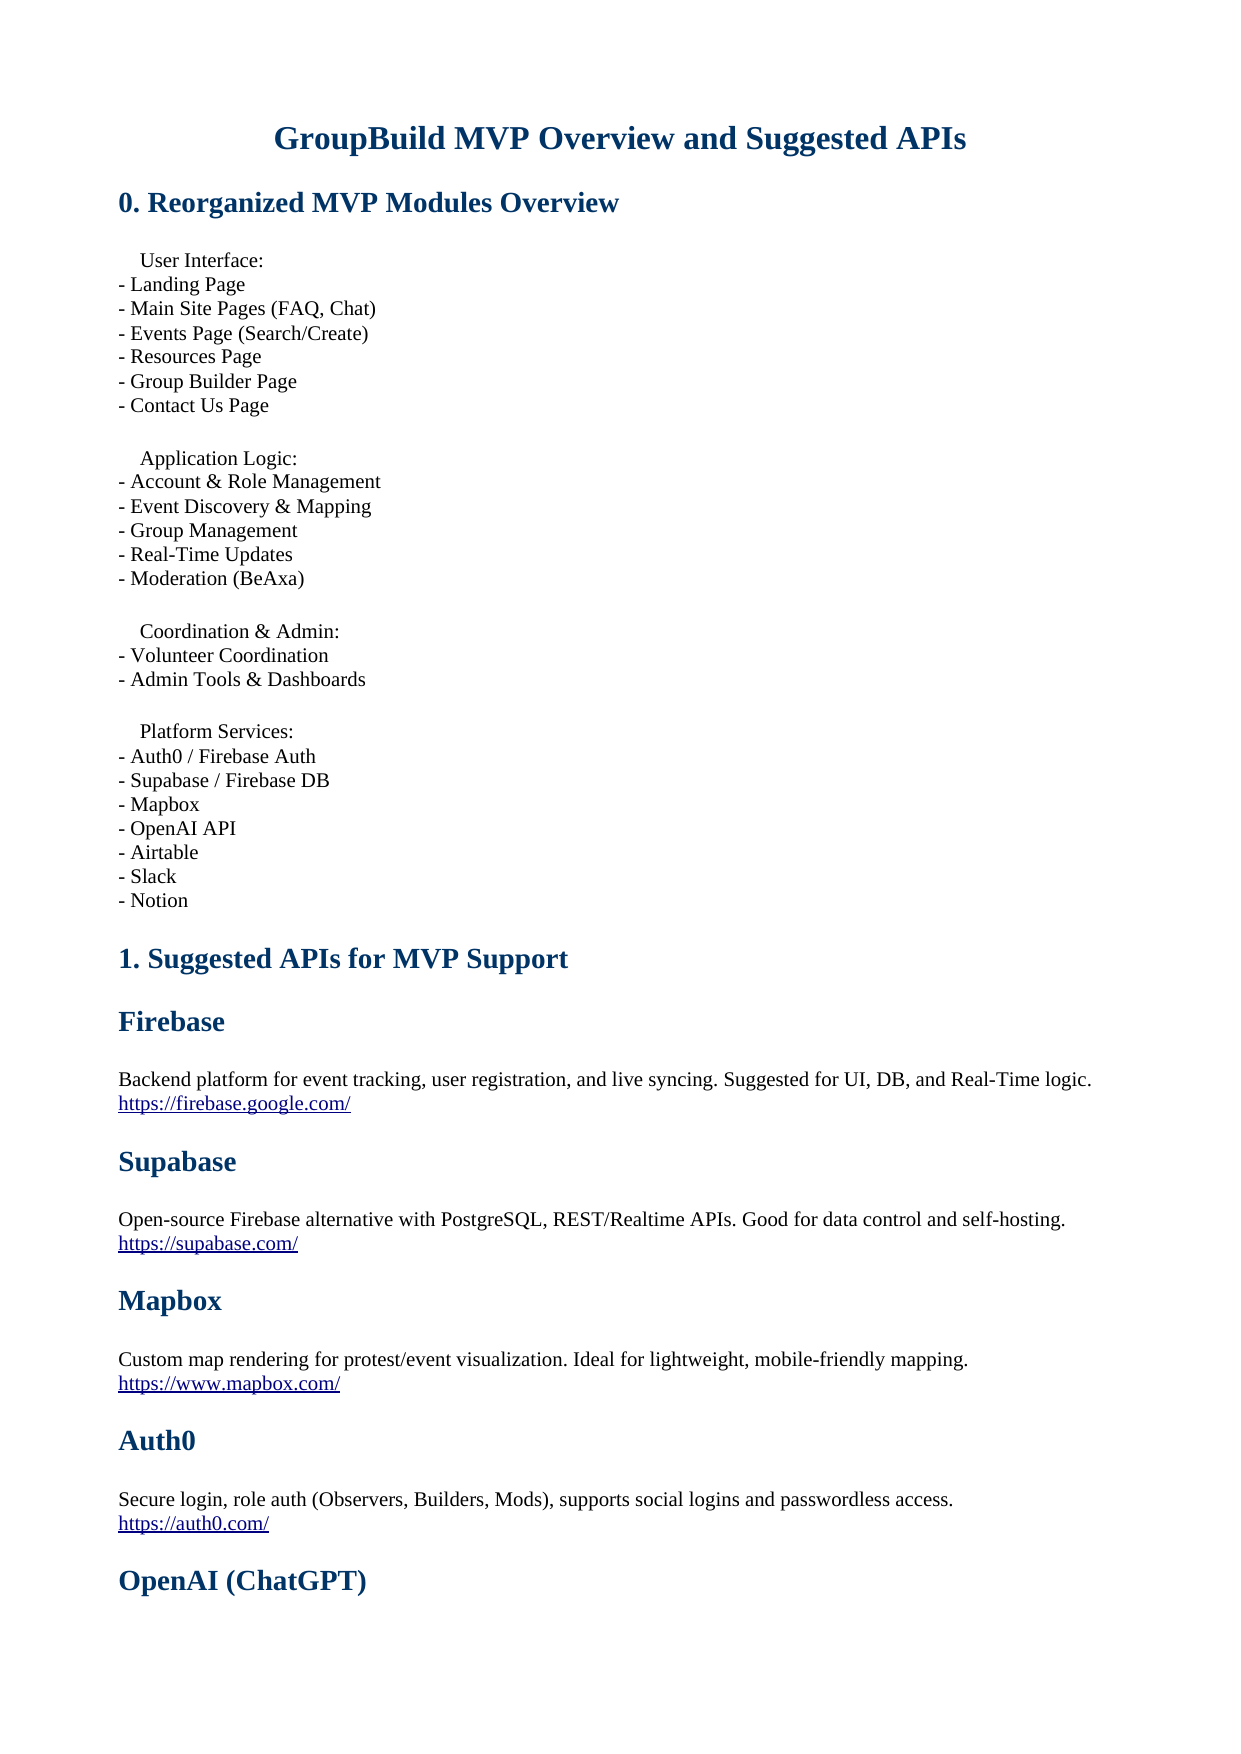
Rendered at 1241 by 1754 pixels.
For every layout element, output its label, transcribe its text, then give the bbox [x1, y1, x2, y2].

text Custom map rendering for protest/event visualization. Ideal for lightweight, mobile-friendly mapping. [118, 1347, 1122, 1371]
text - Supabase / Firebase DB [118, 768, 1122, 792]
text https://www.mapbox.com/ [118, 1371, 1122, 1395]
text 🔹 User Interface: [118, 248, 1122, 272]
subtitle Supabase [118, 1144, 1122, 1177]
subtitle OpenAI (ChatGPT) [118, 1563, 1122, 1597]
text https://supabase.com/ [118, 1231, 1122, 1255]
text 🔹 Platform Services: [118, 719, 1122, 743]
text - Account & Role Management [118, 469, 1122, 493]
text - Real-Time Updates [118, 542, 1122, 566]
text - Moderation (BeAxa) [118, 566, 1122, 590]
text https://auth0.com/ [118, 1511, 1122, 1534]
text 🔹 Coordination & Admin: [118, 618, 1122, 643]
text 🔹 Application Logic: [118, 445, 1122, 469]
subtitle Auth0 [118, 1423, 1122, 1457]
text Open-source Firebase alternative with PostgreSQL, REST/Realtime APIs. Good for data control and self-hosting. [118, 1207, 1122, 1231]
text - Slack [118, 864, 1122, 888]
text - Main Site Pages (FAQ, Chat) [118, 296, 1122, 320]
text - Mapbox [118, 792, 1122, 816]
text - Admin Tools & Dashboards [118, 667, 1122, 691]
text - Events Page (Search/Create) [118, 320, 1122, 344]
text - Contact Us Page [118, 393, 1122, 417]
text - Resources Page [118, 344, 1122, 368]
text - OpenAI API [118, 816, 1122, 840]
text - Airtable [118, 840, 1122, 864]
text https://firebase.google.com/ [118, 1091, 1122, 1115]
text - Auth0 / Firebase Auth [118, 743, 1122, 768]
text - Group Builder Page [118, 368, 1122, 393]
text Secure login, role auth (Observers, Builders, Mods), supports social logins and passwordless access. [118, 1486, 1122, 1511]
subtitle 0. Reorganized MVP Modules Overview [118, 185, 1122, 219]
subtitle Firebase [118, 1004, 1122, 1037]
title GroupBuild MVP Overview and Suggested APIs [118, 118, 1122, 156]
subtitle 1. Suggested APIs for MVP Support [118, 941, 1122, 974]
text - Event Discovery & Mapping [118, 493, 1122, 518]
subtitle Mapbox [118, 1283, 1122, 1317]
text - Group Management [118, 518, 1122, 542]
text Backend platform for event tracking, user registration, and live syncing. Suggested for UI, DB, and Real-Time logic. [118, 1067, 1122, 1091]
text - Volunteer Coordination [118, 643, 1122, 667]
text - Notion [118, 888, 1122, 912]
text - Landing Page [118, 272, 1122, 296]
